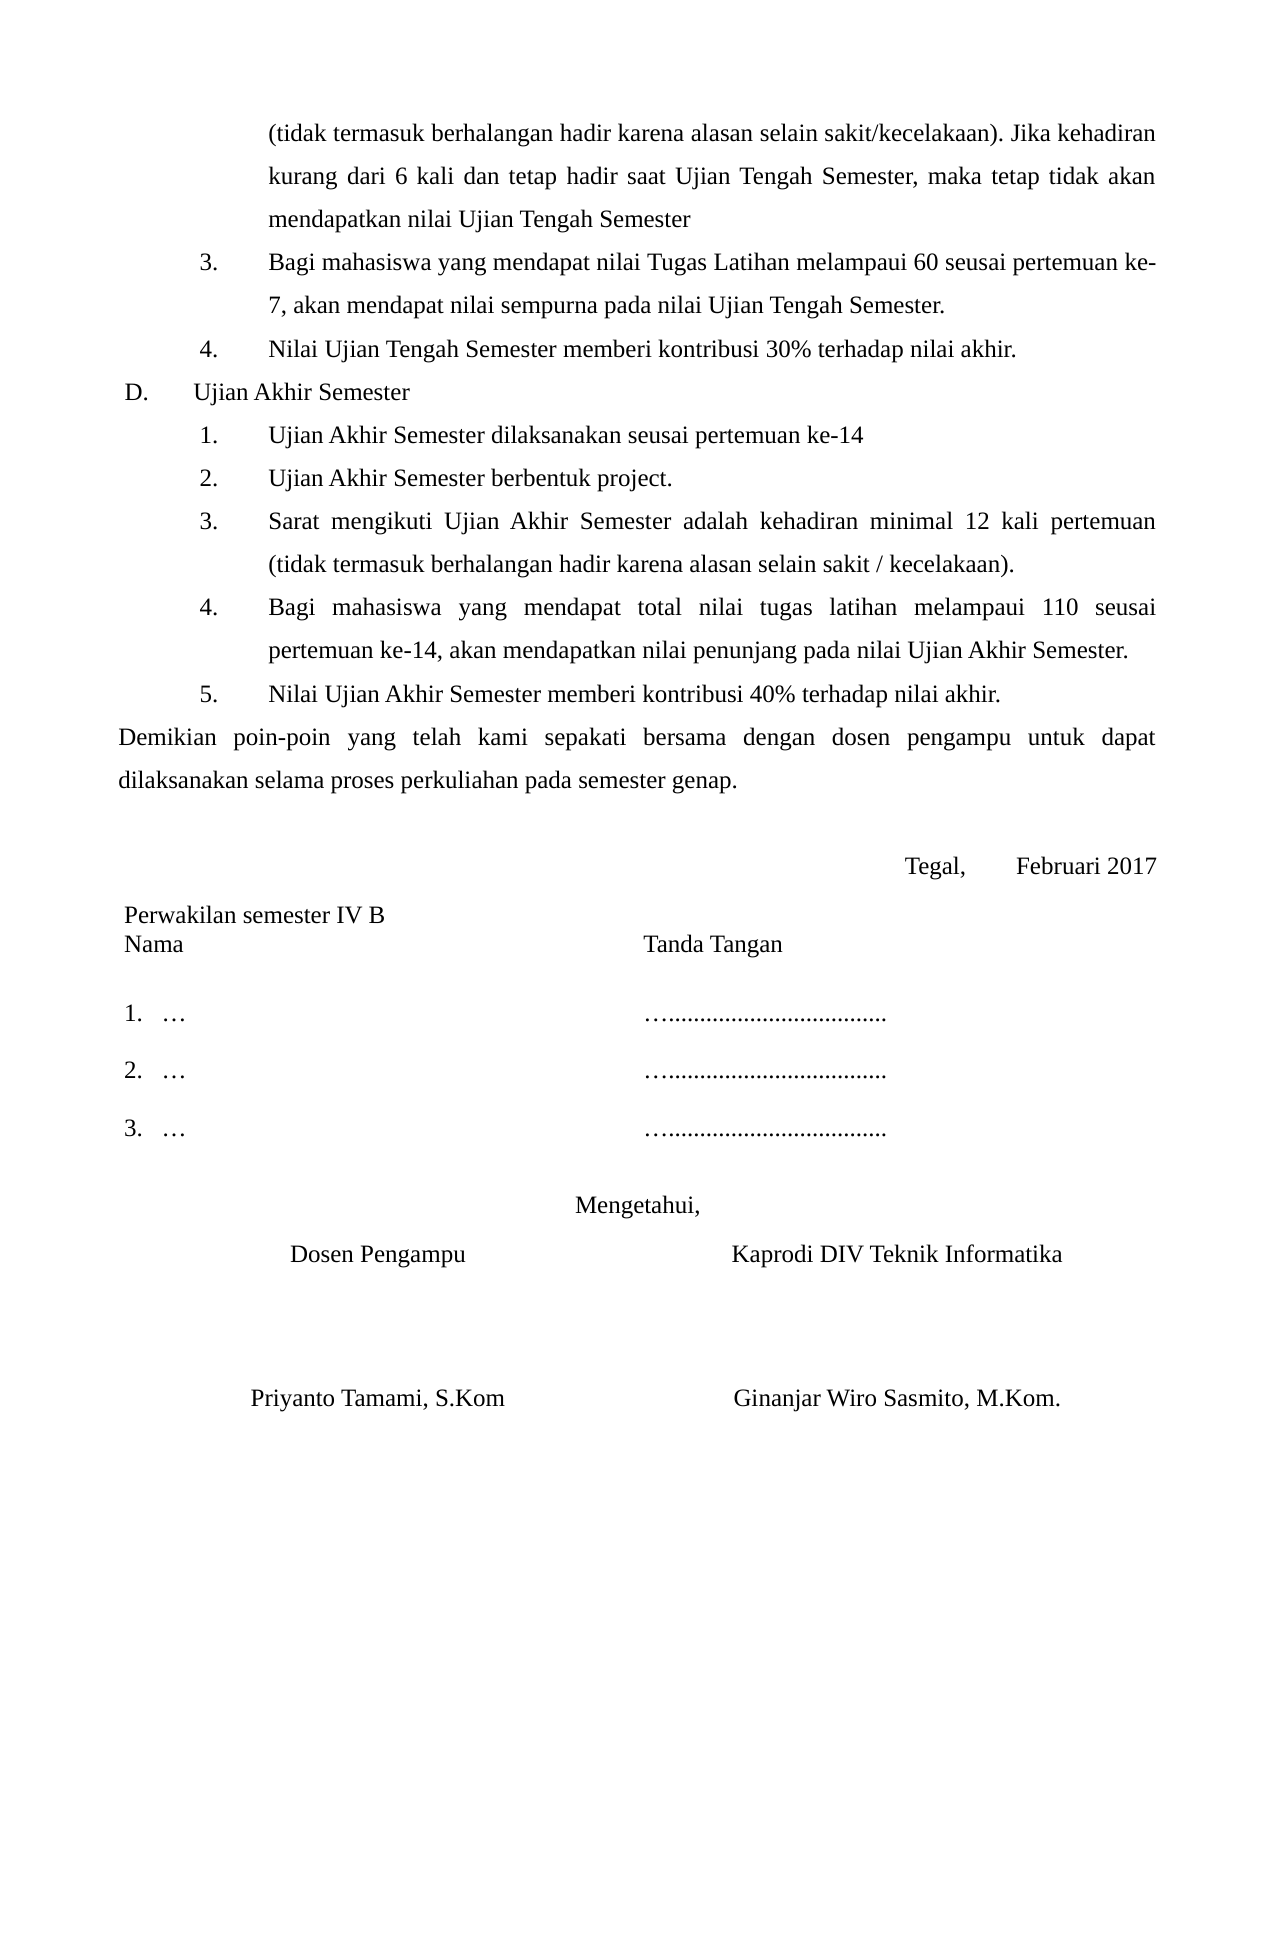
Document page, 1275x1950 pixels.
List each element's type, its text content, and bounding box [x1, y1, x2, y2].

table_cell …................................... …................................... …................................... [638, 963, 1157, 1147]
table_cell … … … [118, 963, 637, 1147]
text Tegal, Februari 2017 [118, 851, 1157, 880]
table_header Tanda Tangan [638, 894, 1157, 963]
list (tidak termasuk berhalangan hadir karena alasan selain sakit/kecelakaan). Jika kehadiran kurang dari 6 kali dan tetap hadir saat Ujian Tengah Semester, maka tetap tidak akan mendapatkan nilai Ujian Tengah Semester [193, 118, 1157, 233]
list Nilai Ujian Akhir Semester memberi kontribusi 40% terhadap nilai akhir. [193, 679, 1157, 707]
list Ujian Akhir Semester [118, 377, 1157, 406]
table_header Kaprodi DIV Teknik Informatika Ginanjar Wiro Sasmito, M.Kom. [638, 1234, 1157, 1417]
list Sarat mengikuti Ujian Akhir Semester adalah kehadiran minimal 12 kali pertemuan (tidak termasuk berhalangan hadir karena alasan selain sakit / kecelakaan). [193, 506, 1157, 578]
list Demikian poin-poin yang telah kami sepakati bersama dengan dosen pengampu untuk dapat dilaksanakan selama proses perkuliahan pada semester genap. [118, 722, 1157, 794]
list Bagi mahasiswa yang mendapat total nilai tugas latihan melampaui 110 seusai pertemuan ke-14, akan mendapatkan nilai penunjang pada nilai Ujian Akhir Semester. [193, 592, 1157, 664]
list Nilai Ujian Tengah Semester memberi kontribusi 30% terhadap nilai akhir. [193, 334, 1157, 362]
text Mengetahui, [118, 1190, 1157, 1219]
table_header Dosen Pengampu Priyanto Tamami, S.Kom [118, 1234, 637, 1417]
table_header Perwakilan semester IV B Nama [118, 894, 637, 963]
list Ujian Akhir Semester berbentuk project. [193, 463, 1157, 492]
list Ujian Akhir Semester dilaksanakan seusai pertemuan ke-14 [193, 420, 1157, 449]
list Bagi mahasiswa yang mendapat nilai Tugas Latihan melampaui 60 seusai pertemuan ke-7, akan mendapat nilai sempurna pada nilai Ujian Tengah Semester. [193, 247, 1157, 319]
